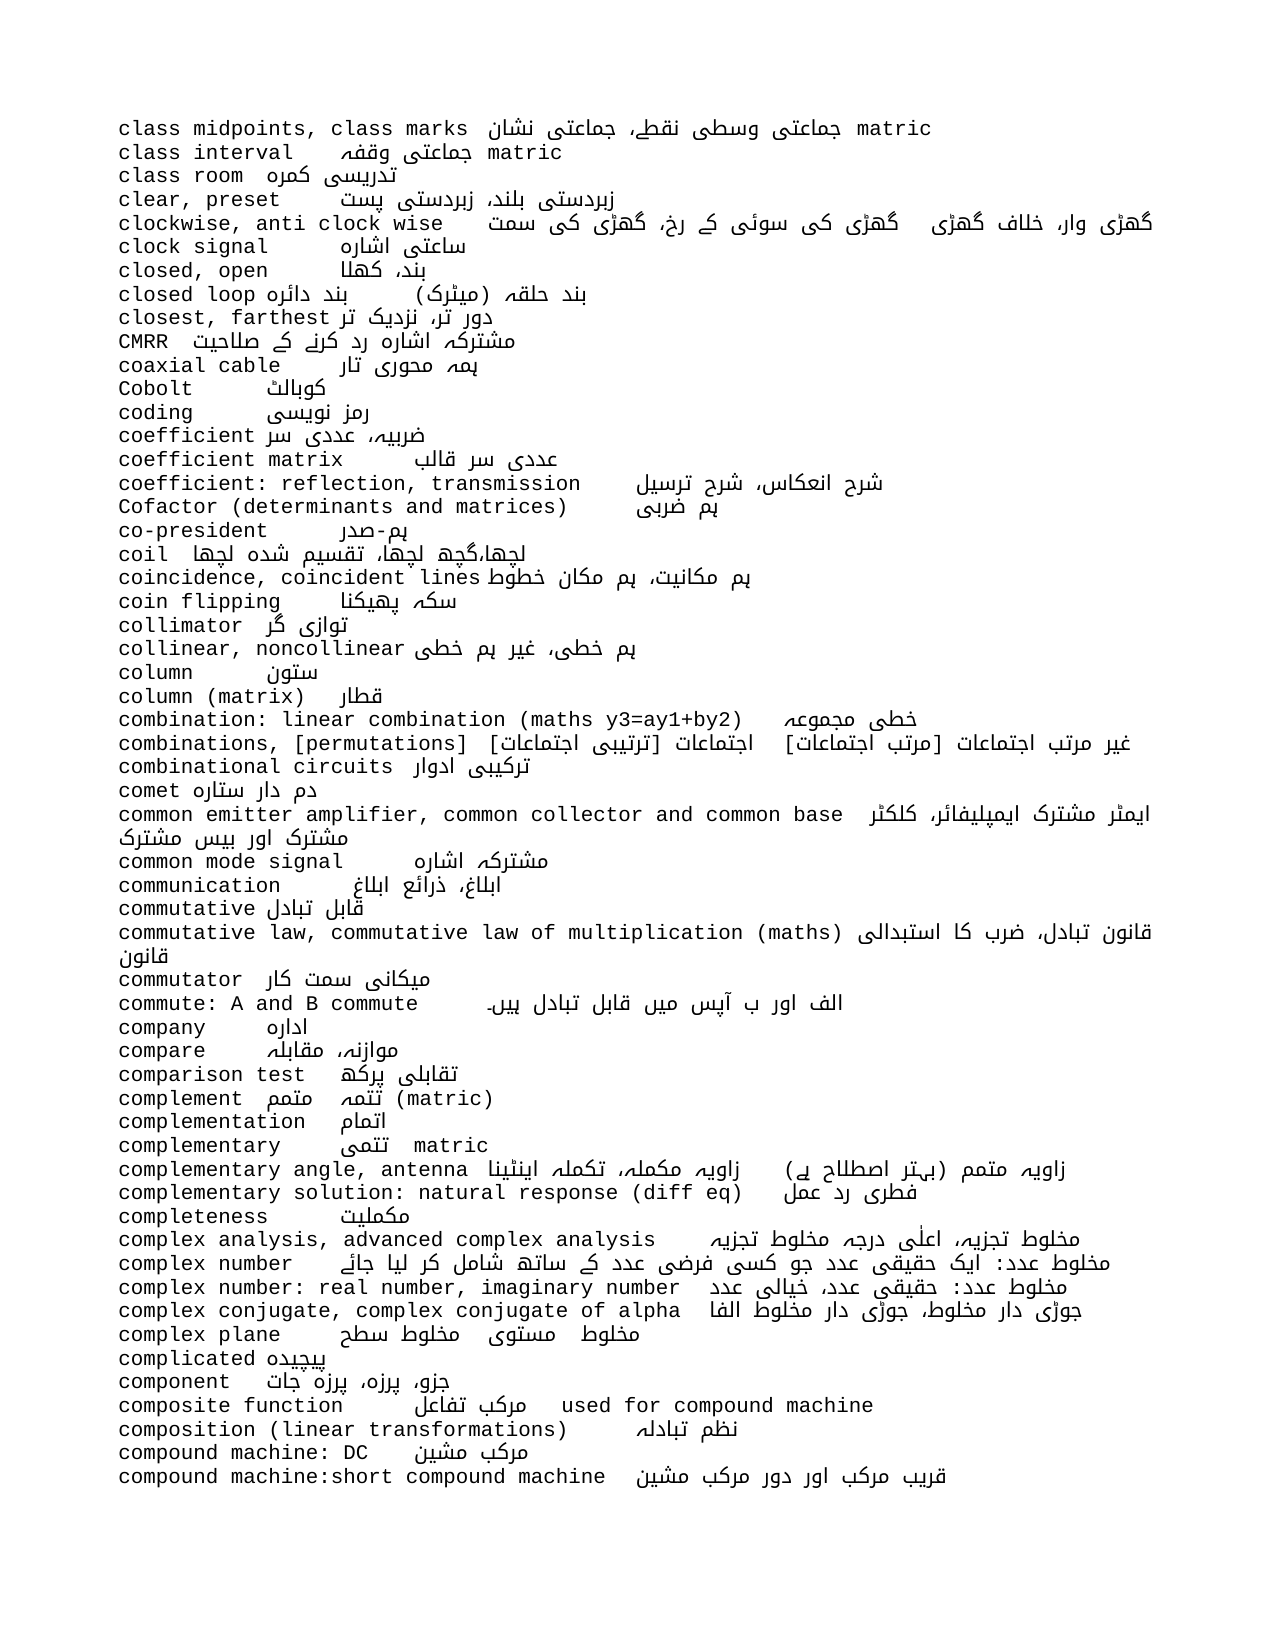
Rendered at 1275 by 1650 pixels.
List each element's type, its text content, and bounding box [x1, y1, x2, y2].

text complex analysis, advanced complex analysis مخلوط تجزیہ، اعلٰی درجہ مخلوط تجزیہ [118, 1229, 1157, 1253]
text complicated پیچیدہ [118, 1348, 1157, 1371]
text collimator توازی گر [118, 615, 1157, 638]
text complex number مخلوط عدد: ایک حقیقی عدد جو کسی فرضی عدد کے ساتھ شامل کر لیا جائے [118, 1253, 1157, 1277]
text composition (linear transformations) نظم تبادلہ [118, 1419, 1157, 1442]
text complementation اتمام [118, 1111, 1157, 1135]
text complementary angle, antenna زاویہ مکملہ، تکملہ اینٹینا زاویہ متمم (بہتر اصطلاح ہے) [118, 1158, 1157, 1182]
text class room تدریسی کمرہ [118, 165, 1157, 189]
text coil لچھا،گچھ لچھا، تقسیم شدہ لچھا [118, 544, 1157, 567]
text coefficient matrix عددی سر قالب [118, 449, 1157, 473]
text clockwise, anti clock wise گھڑی کی سوئی کے رخ، گھڑی کی سمت گھڑی وار، خلاف گھڑی [118, 213, 1157, 236]
text class midpoints, class marks جماعتی وسطی نقطے، جماعتی نشان matric [118, 118, 1157, 142]
text coin flipping سکہ پھیکنا [118, 591, 1157, 615]
text complement متمم تتمہ (matric) [118, 1088, 1157, 1111]
text component جزو، پرزہ، پرزہ جات [118, 1371, 1157, 1395]
text complementary تتمی matric [118, 1135, 1157, 1158]
text Cofactor (determinants and matrices) ہم ضربی [118, 496, 1157, 520]
text combinations, [permutations] اجتماعات [ترتیبی اجتماعات] غیر مرتب اجتماعات [مرتب اجتماعات] [118, 733, 1157, 757]
text composite function مرکب تفاعل used for compound machine [118, 1395, 1157, 1419]
text class interval جماعتی وقفہ matric [118, 142, 1157, 165]
text complex number: real number, imaginary number مخلوط عدد: حقیقی عدد، خیالی عدد [118, 1277, 1157, 1300]
text combination: linear combination (maths y3=ay1+by2) خطی مجموعہ [118, 709, 1157, 733]
text commute: A and B commute الف اور ب آپس میں قابل تبادل ہیں۔ [118, 993, 1157, 1017]
text commutator میکانی سمت کار [118, 969, 1157, 993]
text complex conjugate, complex conjugate of alpha جوڑی دار مخلوط، جوڑی دار مخلوط الفا [118, 1300, 1157, 1324]
text compound machine:short compound machine قریب مرکب اور دور مرکب مشین [118, 1466, 1157, 1489]
text communication ابلاغ، ذرائع ابلاغ [118, 875, 1157, 898]
text commutative قابل تبادل [118, 898, 1157, 922]
text coaxial cable ہمہ محوری تار [118, 354, 1157, 378]
text co-president ہم-صدر [118, 520, 1157, 544]
text clock signal ساعتی اشارہ [118, 236, 1157, 260]
text comparison test تقابلی پرکھ [118, 1064, 1157, 1088]
text collinear, noncollinear ہم خطی، غیر ہم خطی [118, 638, 1157, 662]
text closest, farthest دور تر، نزدیک تر [118, 307, 1157, 331]
text comet دم دار ستارہ [118, 780, 1157, 804]
text coding رمز نویسی [118, 402, 1157, 426]
text compound machine: DC مرکب مشین [118, 1442, 1157, 1466]
text combinational circuits ترکیبی ادوار [118, 757, 1157, 780]
text Cobolt کوبالٹ [118, 378, 1157, 402]
text column ستون [118, 662, 1157, 686]
text clear, preset زبردستی بلند، زبردستی پست [118, 189, 1157, 213]
text commutative law, commutative law of multiplication (maths) قانون تبادل، ضرب کا استبدالی قانون [118, 922, 1157, 969]
text coefficient: reflection, transmission شرح انعکاس، شرح ترسیل [118, 473, 1157, 496]
text common emitter amplifier, common collector and common base ایمٹر مشترک ایمپلیفائر، کلکٹر مشترک اور بیس مشترک [118, 804, 1157, 851]
text compare موازنہ، مقابلہ [118, 1040, 1157, 1064]
text coincidence, coincident lines ہم مکانیت، ہم مکان خطوط [118, 567, 1157, 591]
text closed loop بند دائرہ بند حلقہ (میٹرک) [118, 284, 1157, 307]
text completeness مکملیت [118, 1206, 1157, 1229]
text closed, open بند، کھلا [118, 260, 1157, 284]
text common mode signal مشترکہ اشارہ [118, 851, 1157, 875]
text column (matrix) قطار [118, 686, 1157, 709]
text CMRR مشترکہ اشارہ رد کرنے کے صلاحیت [118, 331, 1157, 354]
text complex plane مخلوط سطح مخلوط مستوی [118, 1324, 1157, 1348]
text coefficient ضربیہ، عددی سر [118, 426, 1157, 449]
text complementary solution: natural response (diff eq) فطری رد عمل [118, 1182, 1157, 1206]
text company ادارہ [118, 1017, 1157, 1040]
